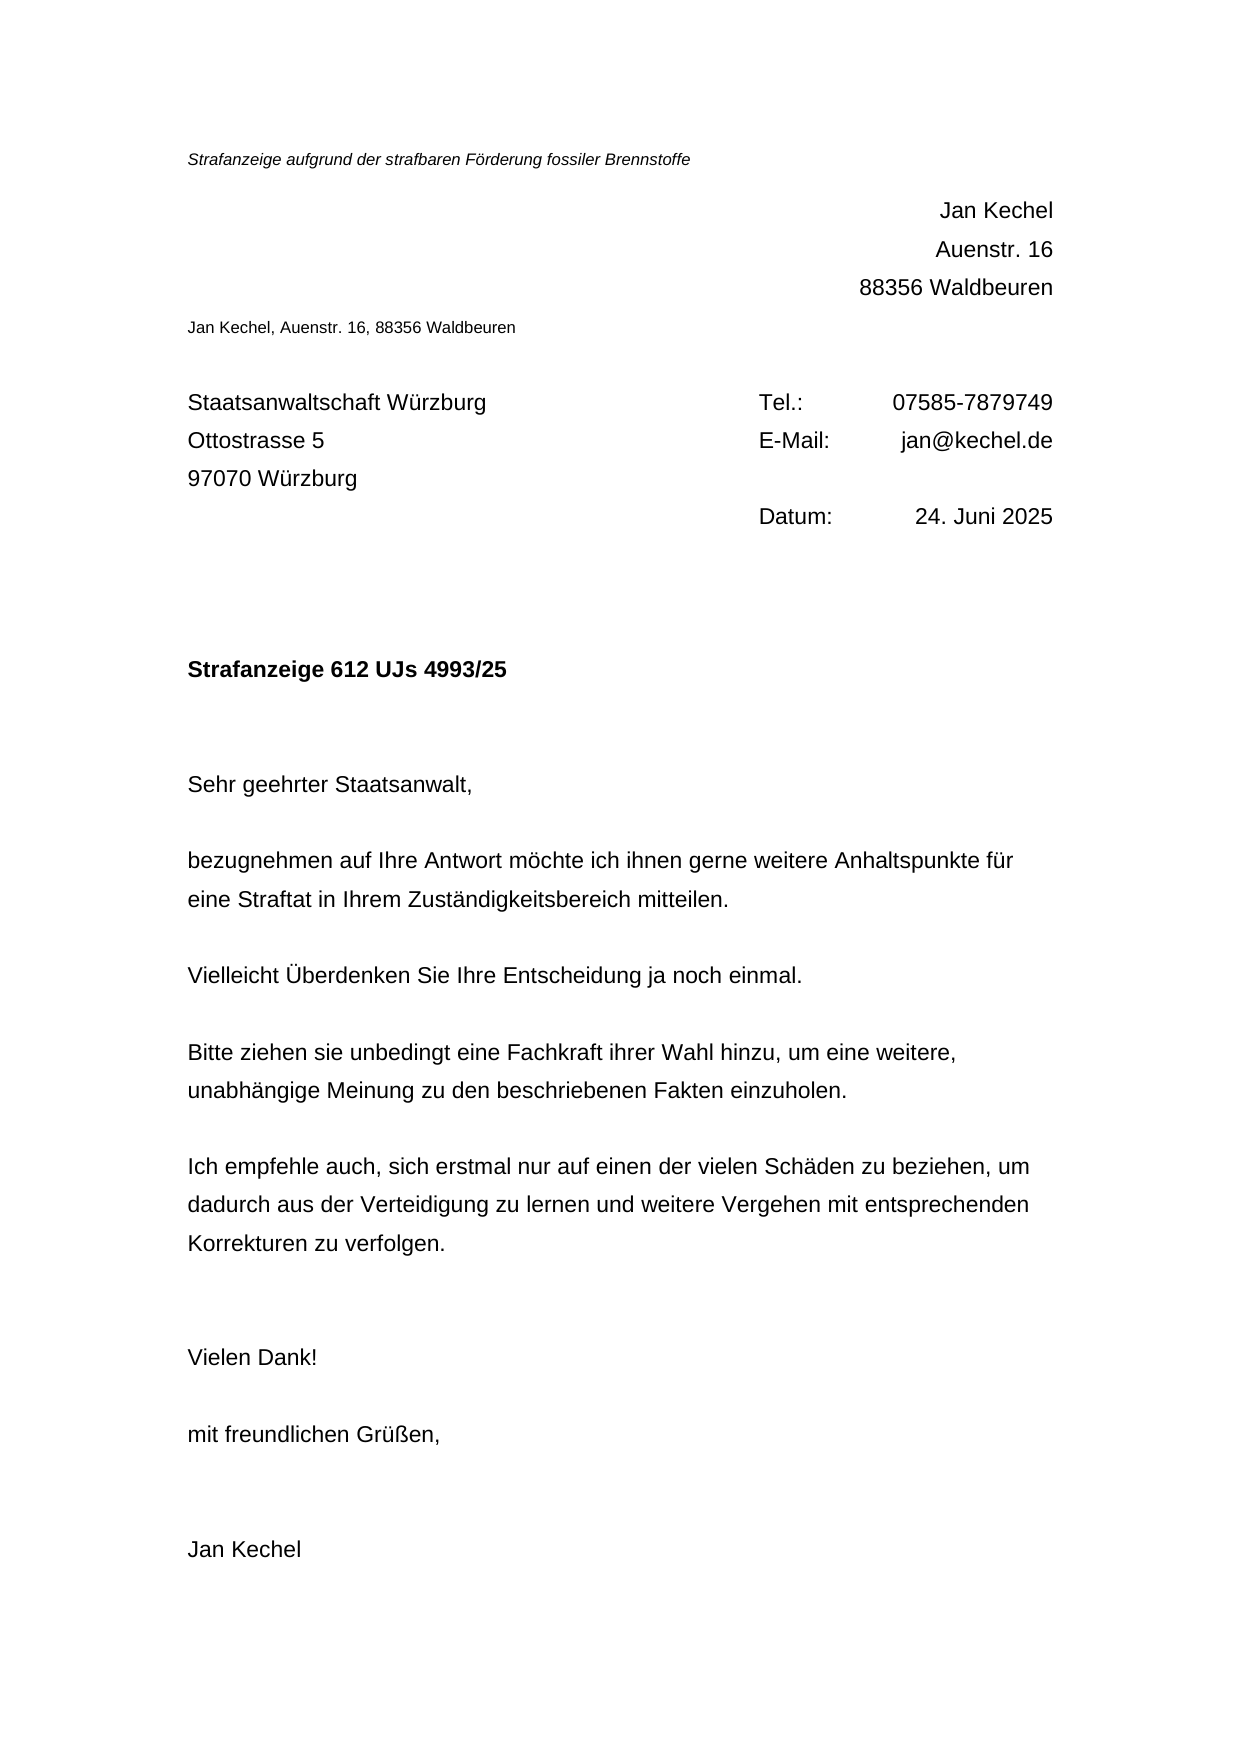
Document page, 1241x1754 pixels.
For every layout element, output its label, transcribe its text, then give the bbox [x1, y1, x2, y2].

text Ottostrasse 5 E-Mail: jan@kechel.de [187, 428, 1053, 453]
text bezugnehmen auf Ihre Antwort möchte ich ihnen gerne weitere Anhaltspunkte für eine Straftat in Ihrem Zuständigkeitsbereich mitteilen. [187, 848, 1053, 912]
text Jan Kechel Auenstr. 16 [187, 198, 1053, 262]
text Ich empfehle auch, sich erstmal nur auf einen der vielen Schäden zu beziehen, um dadurch aus der Verteidigung zu lernen und weitere Vergehen mit entsprechenden Korrekturen zu verfolgen. [187, 1154, 1053, 1256]
text Sehr geehrter Staatsanwalt, [187, 772, 1053, 797]
text 97070 Würzburg Datum: 24. Juni 2025 [187, 466, 1053, 529]
text 88356 Waldbeuren [187, 275, 1053, 300]
text Strafanzeige 612 UJs 4993/25 [187, 657, 1053, 682]
text mit freundlichen Grüßen, [187, 1422, 1053, 1447]
text Jan Kechel [187, 1536, 1053, 1562]
text Jan Kechel, Auenstr. 16, 88356 Waldbeuren [187, 313, 1053, 338]
text Bitte ziehen sie unbedingt eine Fachkraft ihrer Wahl hinzu, um eine weitere, unabhängige Meinung zu den beschriebenen Fakten einzuholen. [187, 1039, 1053, 1103]
text Vielleicht Überdenken Sie Ihre Entscheidung ja noch einmal. [187, 963, 1053, 988]
text Vielen Dank! [187, 1345, 1053, 1371]
text Staatsanwaltschaft Würzburg Tel.: 07585-7879749 [187, 389, 1053, 415]
